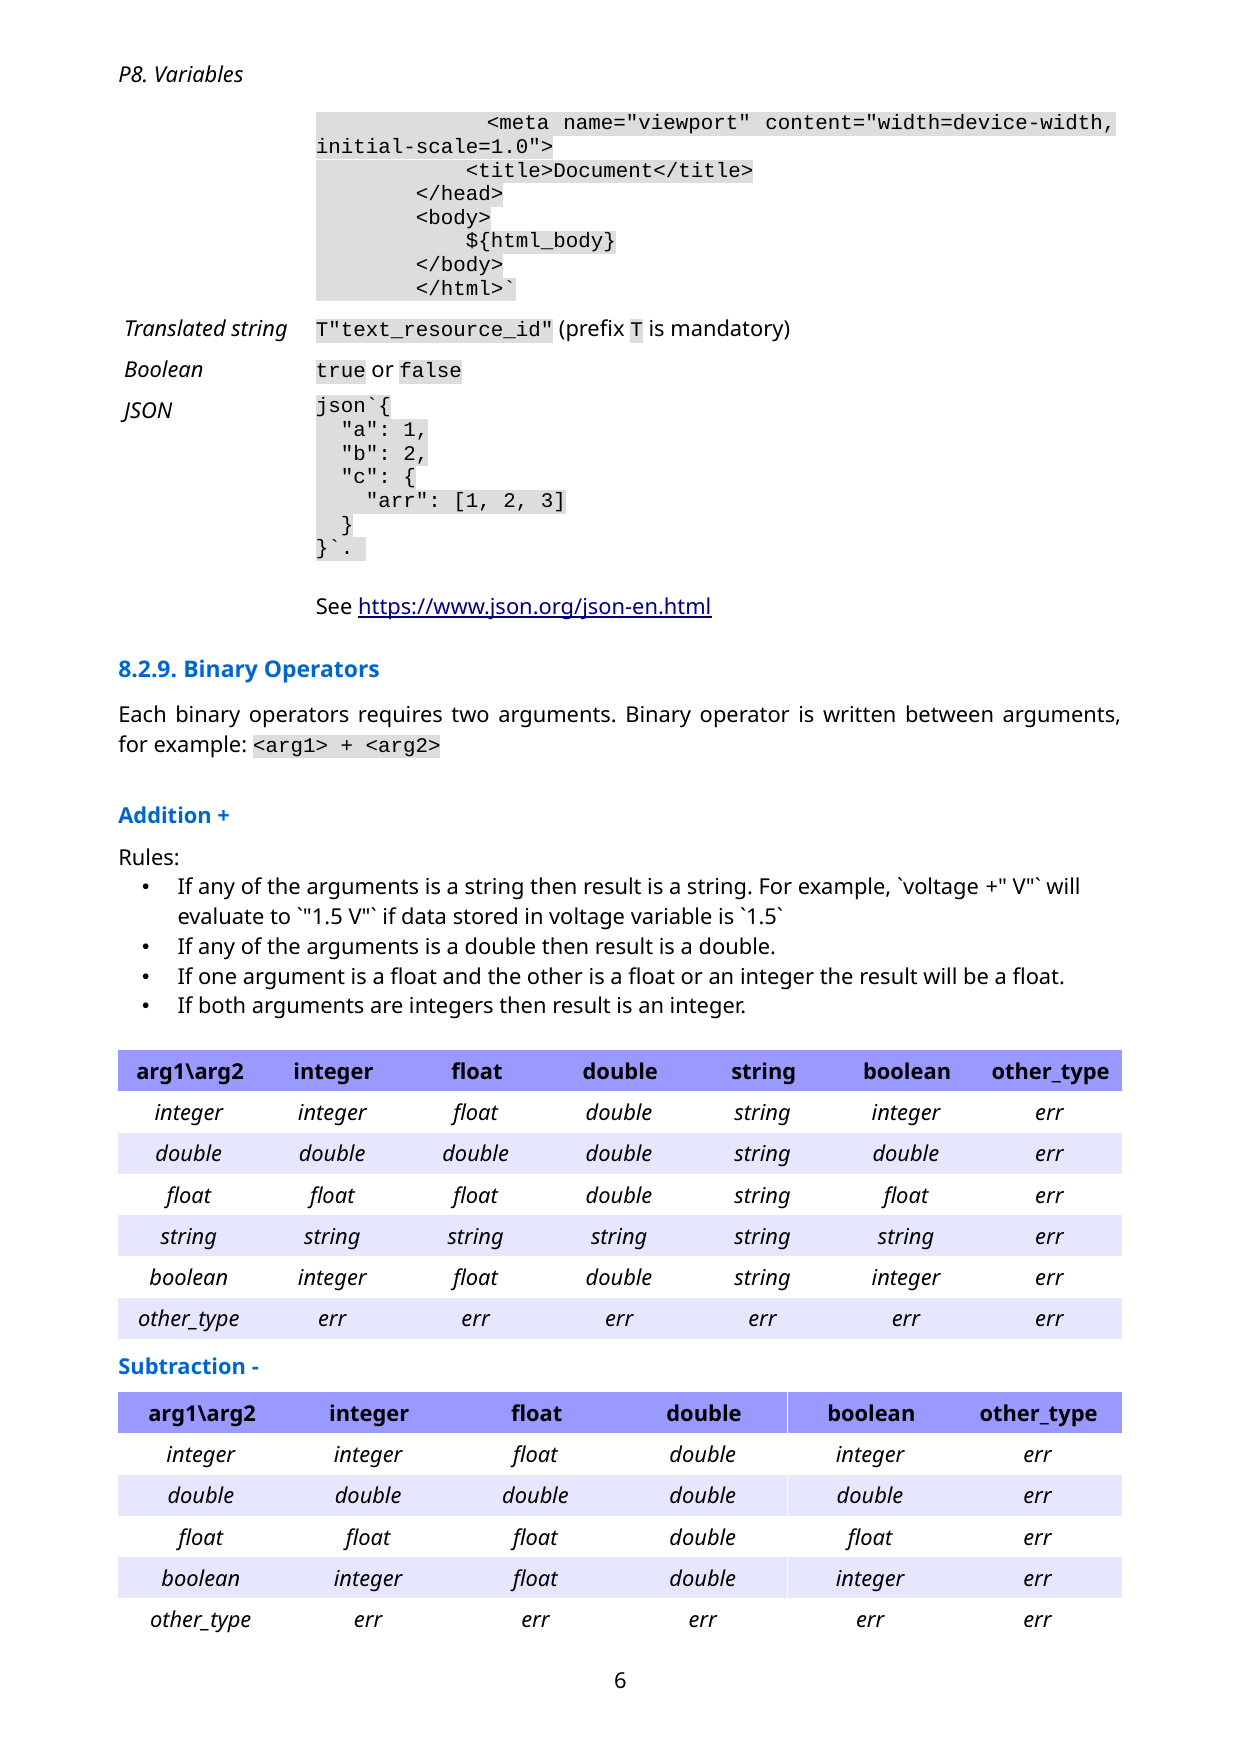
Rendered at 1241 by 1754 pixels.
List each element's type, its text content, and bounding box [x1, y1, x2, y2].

table_cell err [285, 1599, 453, 1640]
table_cell [118, 107, 310, 307]
subtitle Binary Operators [118, 653, 1122, 684]
table_cell integer [261, 1091, 405, 1133]
table_cell string [261, 1215, 405, 1256]
table_cell float [405, 1091, 548, 1133]
table_cell double [548, 1133, 692, 1174]
table_cell err [979, 1215, 1122, 1256]
table_cell double [620, 1516, 787, 1557]
list If both arguments are integers then result is an integer. [142, 991, 1110, 1020]
table_cell string [692, 1215, 835, 1256]
table_header boolean [788, 1392, 955, 1433]
table_cell double [620, 1557, 787, 1598]
table_cell Translated string [118, 307, 310, 348]
table_cell float [835, 1174, 979, 1215]
table_cell float [285, 1516, 453, 1557]
table_cell string [548, 1215, 692, 1256]
table_cell float [118, 1174, 261, 1215]
table_cell boolean [118, 1256, 261, 1298]
table_cell float [118, 1516, 285, 1557]
table_cell Boolean [118, 349, 310, 390]
subtitle Subtraction - [118, 1351, 1122, 1380]
table_cell double [548, 1174, 692, 1215]
table_cell double [118, 1475, 285, 1516]
table_cell err [979, 1298, 1122, 1339]
table_cell integer [285, 1557, 453, 1598]
table_header double [548, 1050, 692, 1091]
table_cell integer [788, 1434, 955, 1475]
table_cell float [261, 1174, 405, 1215]
table_cell integer [118, 1091, 261, 1133]
table_cell string [692, 1133, 835, 1174]
table_cell double [548, 1256, 692, 1298]
table_cell string [692, 1174, 835, 1215]
list If any of the arguments is a string then result is a string. For example, `voltage +" V"` will evaluate to `"1.5 V"` if data stored in voltage variable is `1.5` [142, 871, 1110, 931]
table_cell err [955, 1434, 1122, 1475]
table_cell double [453, 1475, 620, 1516]
subtitle Addition + [118, 800, 1122, 830]
table_cell err [453, 1599, 620, 1640]
table_cell float [453, 1557, 620, 1598]
table_header double [620, 1392, 787, 1433]
table_cell float [453, 1434, 620, 1475]
table_cell string [835, 1215, 979, 1256]
table_cell string [405, 1215, 548, 1256]
table_cell integer [835, 1256, 979, 1298]
table_cell float [788, 1516, 955, 1557]
table_cell err [788, 1599, 955, 1640]
table_header float [453, 1392, 620, 1433]
table_cell double [548, 1091, 692, 1133]
table_cell other_type [118, 1298, 261, 1339]
table_cell true or false [310, 349, 1122, 390]
table_cell err [979, 1091, 1122, 1133]
table_cell err [548, 1298, 692, 1339]
table_cell err [979, 1133, 1122, 1174]
table_cell err [835, 1298, 979, 1339]
table_cell double [118, 1133, 261, 1174]
table_cell integer [788, 1557, 955, 1598]
list If any of the arguments is a double then result is a double. [142, 931, 1110, 961]
table_cell string [692, 1091, 835, 1133]
table_cell err [405, 1298, 548, 1339]
table_header integer [285, 1392, 453, 1433]
table_cell err [955, 1516, 1122, 1557]
text Rules: [118, 842, 1122, 871]
table_cell float [405, 1256, 548, 1298]
table_cell err [955, 1599, 1122, 1640]
table_header string [692, 1050, 835, 1091]
table_cell double [285, 1475, 453, 1516]
table_cell integer [835, 1091, 979, 1133]
table_cell double [620, 1434, 787, 1475]
table_cell err [261, 1298, 405, 1339]
table_cell err [620, 1599, 787, 1640]
table_cell err [955, 1557, 1122, 1598]
table_cell <meta name="viewport" content="width=device-width, initial-scale=1.0"> <title>Document</title> </head> <body> ${html_body} </body> </html>` [310, 107, 1122, 307]
table_cell double [405, 1133, 548, 1174]
list If one argument is a float and the other is a float or an integer the result will be a float. [142, 961, 1110, 991]
table_cell err [692, 1298, 835, 1339]
table_cell integer [118, 1434, 285, 1475]
table_cell T"text_resource_id" (prefix T is mandatory) [310, 307, 1122, 348]
table_header boolean [835, 1050, 979, 1091]
table_cell double [620, 1475, 787, 1516]
table_header integer [261, 1050, 405, 1091]
text Each binary operators requires two arguments. Binary operator is written between arguments, for example: <arg1> + <arg2> [118, 699, 1122, 758]
table_header arg1\arg2 [118, 1392, 285, 1433]
table_cell float [405, 1174, 548, 1215]
table_cell double [788, 1475, 955, 1516]
table_cell err [979, 1174, 1122, 1215]
table_cell integer [285, 1434, 453, 1475]
table_cell string [118, 1215, 261, 1256]
table_cell float [453, 1516, 620, 1557]
table_header arg1\arg2 [118, 1050, 261, 1091]
table_cell err [979, 1256, 1122, 1298]
table_cell string [692, 1256, 835, 1298]
table_header other_type [955, 1392, 1122, 1433]
table_cell integer [261, 1256, 405, 1298]
table_header other_type [979, 1050, 1122, 1091]
table_header float [405, 1050, 548, 1091]
table_cell boolean [118, 1557, 285, 1598]
table_cell double [261, 1133, 405, 1174]
table_cell JSON [118, 390, 310, 626]
table_cell other_type [118, 1599, 285, 1640]
table_cell json`{ "a": 1, "b": 2, "c": { "arr": [1, 2, 3] } }`. See https://www.json.org/json-en.html [310, 390, 1122, 626]
table_cell err [955, 1475, 1122, 1516]
table_cell double [835, 1133, 979, 1174]
